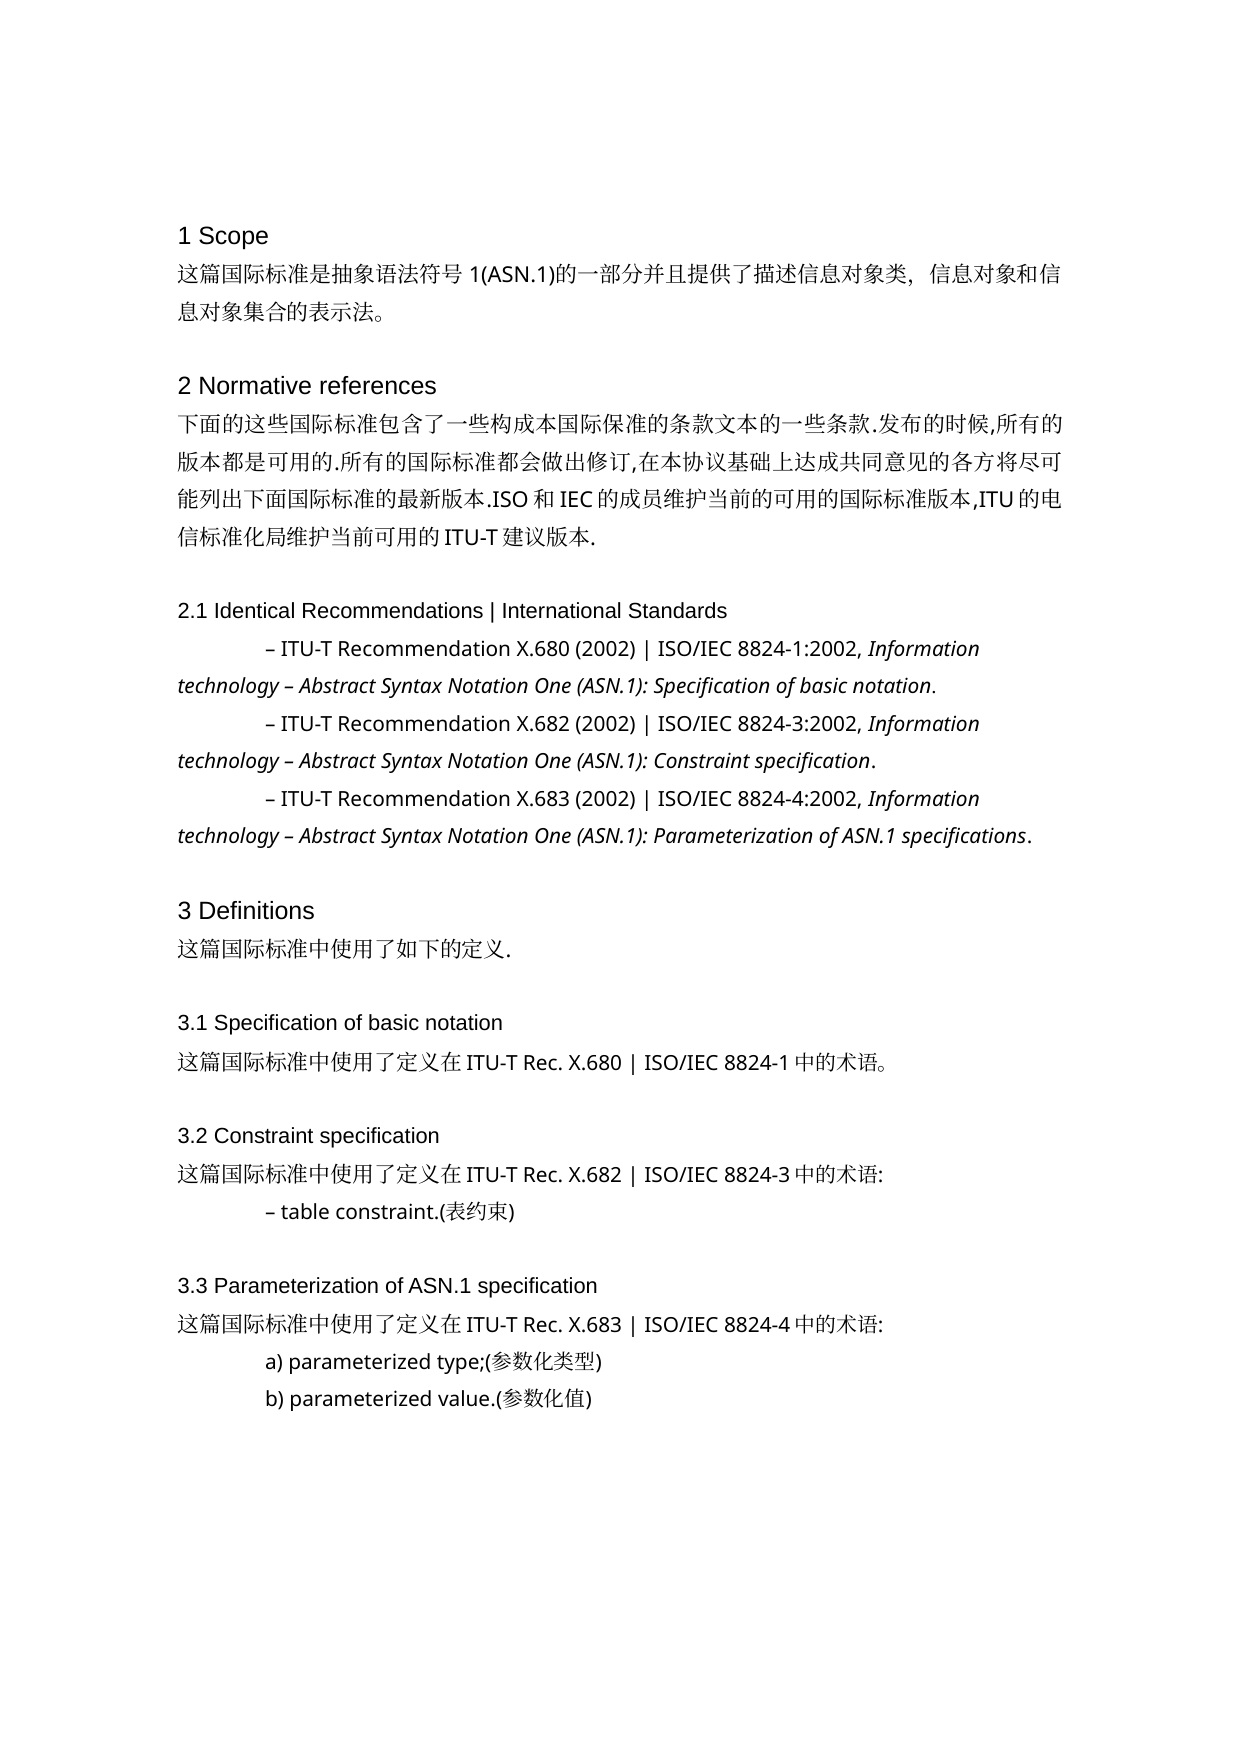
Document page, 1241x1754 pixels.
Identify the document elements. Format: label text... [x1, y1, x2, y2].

text – ITU-T Recommendation X.682 (2002) | ISO/IEC 8824-3:2002, Information technology – Abstract Syntax Notation One (ASN.1): Constraint specification. [177, 704, 1063, 779]
text – ITU-T Recommendation X.680 (2002) | ISO/IEC 8824-1:2002, Information technology – Abstract Syntax Notation One (ASN.1): Specification of basic notation. [177, 629, 1063, 704]
text 这篇国际标准中使用了定义在ITU-T Rec. X.682 | ISO/IEC 8824-3中的术语: [177, 1154, 1063, 1192]
subtitle 3.3 Parameterization of ASN.1 specification [177, 1267, 1063, 1304]
text – ITU-T Recommendation X.683 (2002) | ISO/IEC 8824-4:2002, Information technology – Abstract Syntax Notation One (ASN.1): Parameterization of ASN.1 specifications. [177, 779, 1063, 854]
text 这篇国际标准是抽象语法符号1(ASN.1)的一部分并且提供了描述信息对象类，信息对象和信息对象集合的表示法。 [177, 254, 1063, 329]
subtitle 3.1 Specification of basic notation [177, 1004, 1063, 1042]
subtitle 1 Scope [177, 217, 1063, 254]
text 下面的这些国际标准包含了一些构成本国际保准的条款文本的一些条款.发布的时候,所有的版本都是可用的.所有的国际标准都会做出修订,在本协议基础上达成共同意见的各方将尽可能列出下面国际标准的最新版本.ISO和IEC的成员维护当前的可用的国际标准版本,ITU的电信标准化局维护当前可用的ITU-T建议版本. [177, 404, 1063, 554]
subtitle 2.1 Identical Recommendations | International Standards [177, 592, 1063, 629]
subtitle 3.2 Constraint specification [177, 1117, 1063, 1154]
text – table constraint.(表约束) [177, 1192, 1063, 1229]
subtitle 3 Definitions [177, 892, 1063, 929]
text 这篇国际标准中使用了如下的定义. [177, 929, 1063, 967]
text a) parameterized type;(参数化类型) [177, 1342, 1063, 1379]
text b) parameterized value.(参数化值) [177, 1379, 1063, 1417]
text 这篇国际标准中使用了定义在ITU-T Rec. X.680 | ISO/IEC 8824-1中的术语。 [177, 1042, 1063, 1079]
text 这篇国际标准中使用了定义在ITU-T Rec. X.683 | ISO/IEC 8824-4中的术语: [177, 1304, 1063, 1342]
subtitle 2 Normative references [177, 367, 1063, 404]
